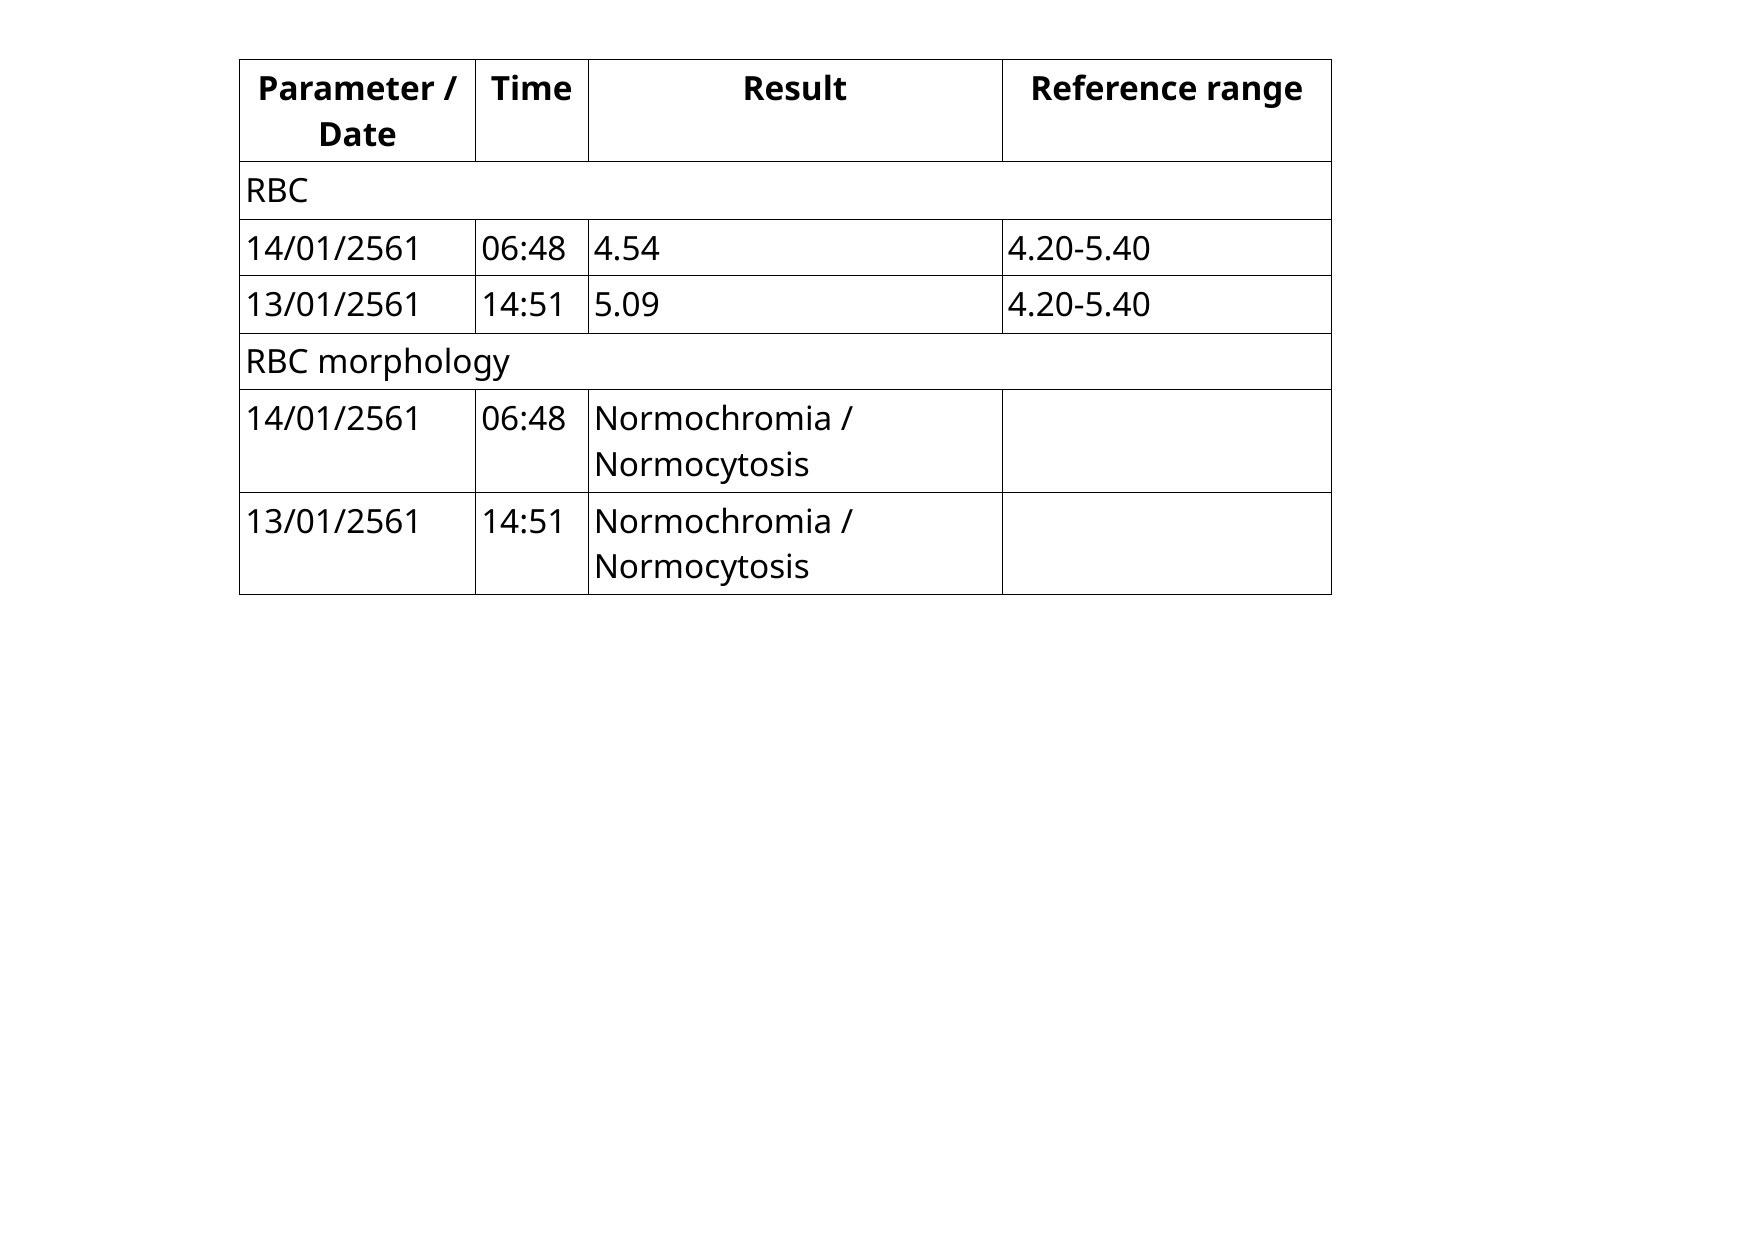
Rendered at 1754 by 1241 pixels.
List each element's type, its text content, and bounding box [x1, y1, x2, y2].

table_cell [1003, 493, 1331, 594]
table_cell 4.20-5.40 [1003, 276, 1331, 332]
table_cell Normochromia / Normocytosis [589, 390, 1002, 492]
table_cell 13/01/2561 [240, 276, 475, 332]
table_cell 14/01/2561 [240, 390, 475, 492]
table_cell 13/01/2561 [240, 493, 475, 594]
table_header Parameter / Date [240, 60, 475, 161]
table_cell 14/01/2561 [240, 220, 475, 275]
table_header Result [589, 60, 1002, 161]
table_cell 14:51 [476, 276, 588, 332]
table_cell RBC morphology [240, 334, 1331, 389]
table_header Reference range [1003, 60, 1331, 161]
table_cell 06:48 [476, 390, 588, 492]
table_cell 14:51 [476, 493, 588, 594]
table_cell 06:48 [476, 220, 588, 275]
table_cell 4.20-5.40 [1003, 220, 1331, 275]
table_cell Normochromia / Normocytosis [589, 493, 1002, 594]
table_cell 4.54 [589, 220, 1002, 275]
table_cell 5.09 [589, 276, 1002, 332]
table_header Time [476, 60, 588, 161]
table_cell [1003, 390, 1331, 492]
table_cell RBC [240, 162, 1331, 218]
